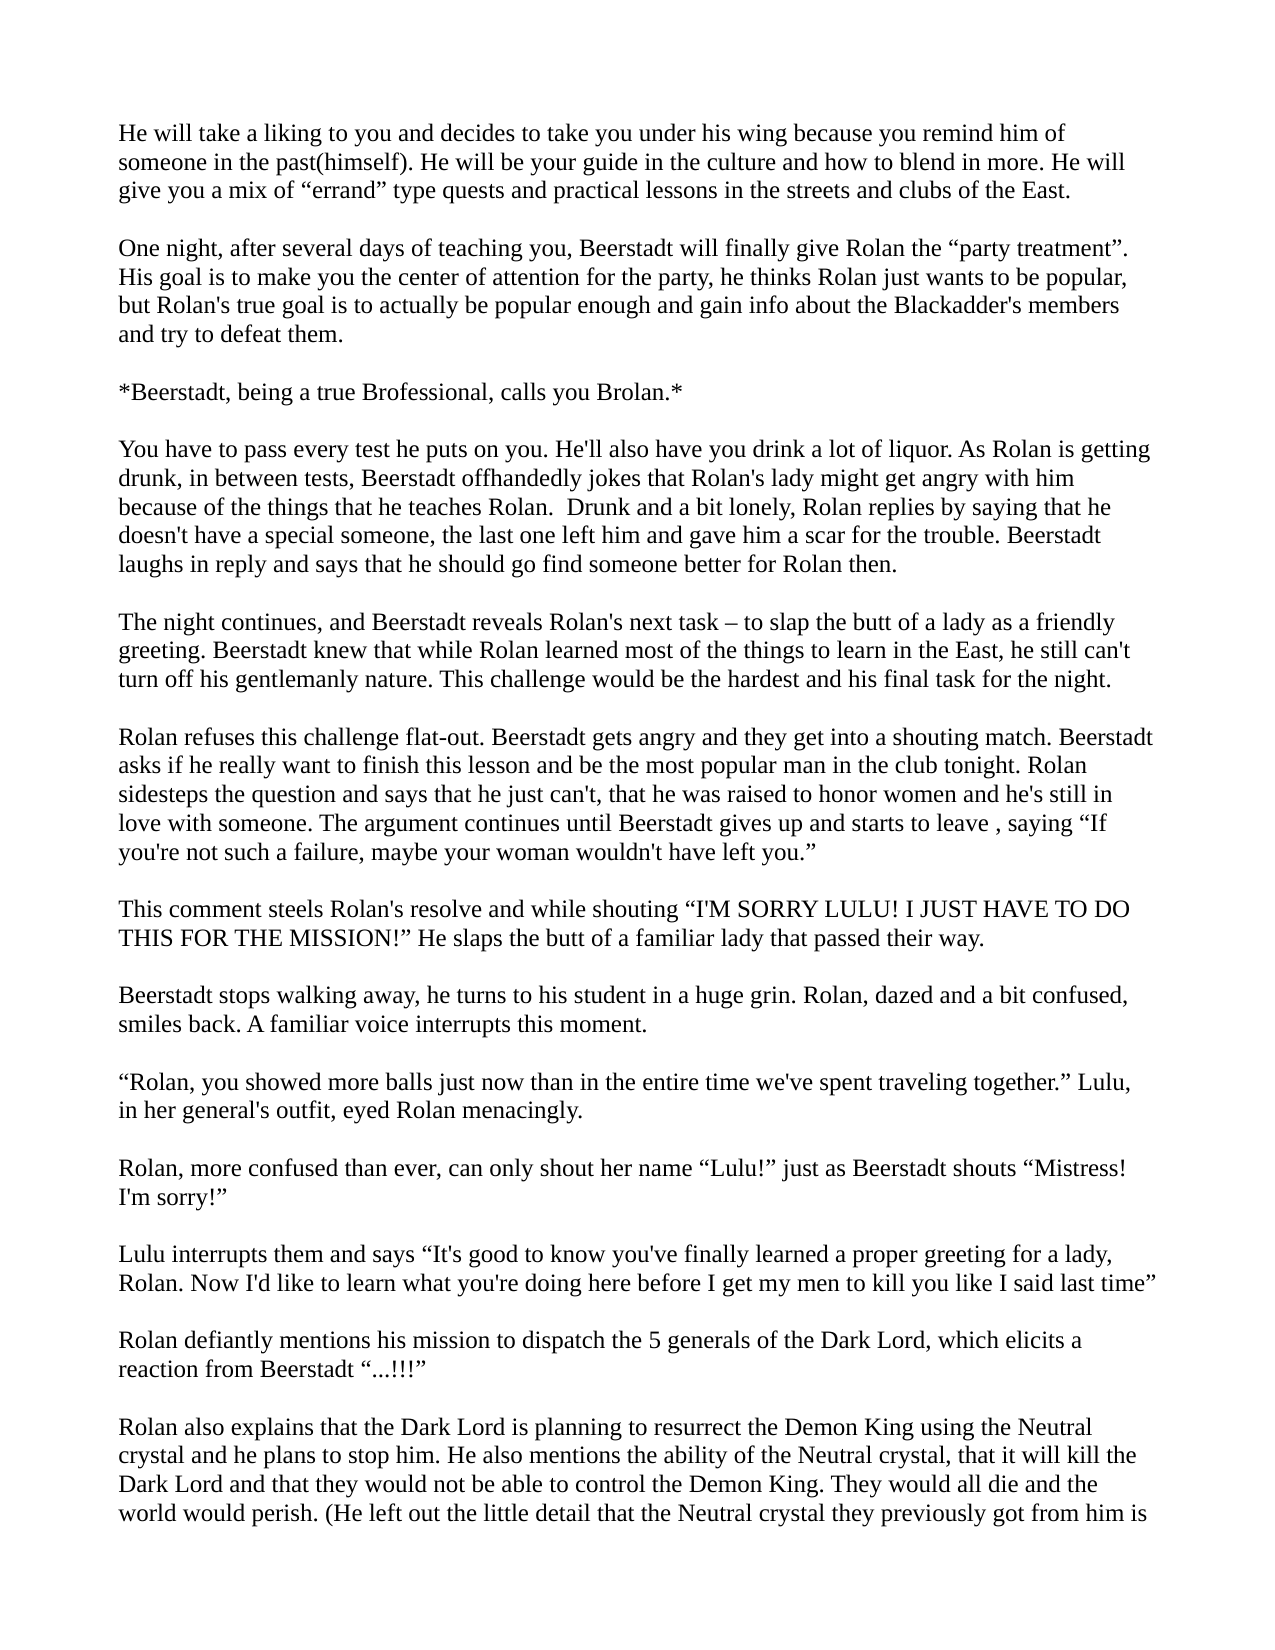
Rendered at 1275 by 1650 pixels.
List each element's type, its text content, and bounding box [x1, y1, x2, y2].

text Beerstadt stops walking away, he turns to his student in a huge grin. Rolan, dazed and a bit confused, smiles back. A familiar voice interrupts this moment. [118, 981, 1157, 1038]
text You have to pass every test he puts on you. He'll also have you drink a lot of liquor. As Rolan is getting drunk, in between tests, Beerstadt offhandedly jokes that Rolan's lady might get angry with him because of the things that he teaches Rolan. Drunk and a bit lonely, Rolan replies by saying that he doesn't have a special someone, the last one left him and gave him a scar for the trouble. Beerstadt laughs in reply and says that he should go find someone better for Rolan then. [118, 434, 1157, 578]
text Rolan also explains that the Dark Lord is planning to resurrect the Demon King using the Neutral crystal and he plans to stop him. He also mentions the ability of the Neutral crystal, that it will kill the Dark Lord and that they would not be able to control the Demon King. They would all die and the world would perish. (He left out the little detail that the Neutral crystal they previously got from him is [118, 1412, 1157, 1527]
text The night continues, and Beerstadt reveals Rolan's next task – to slap the butt of a lady as a friendly greeting. Beerstadt knew that while Rolan learned most of the things to learn in the East, he still can't turn off his gentlemanly nature. This challenge would be the hardest and his final task for the night. [118, 607, 1157, 693]
text Rolan refuses this challenge flat-out. Beerstadt gets angry and they get into a shouting match. Beerstadt asks if he really want to finish this lesson and be the most popular man in the club tonight. Rolan sidesteps the question and says that he just can't, that he was raised to honor women and he's still in love with someone. The argument continues until Beerstadt gives up and starts to leave , saying “If you're not such a failure, maybe your woman wouldn't have left you.” [118, 722, 1157, 866]
text This comment steels Rolan's resolve and while shouting “I'M SORRY LULU! I JUST HAVE TO DO THIS FOR THE MISSION!” He slaps the butt of a familiar lady that passed their way. [118, 894, 1157, 952]
text Rolan, more confused than ever, can only shout her name “Lulu!” just as Beerstadt shouts “Mistress! I'm sorry!” [118, 1153, 1157, 1211]
text Lulu interrupts them and says “It's good to know you've finally learned a proper greeting for a lady, Rolan. Now I'd like to learn what you're doing here before I get my men to kill you like I said last time” [118, 1239, 1157, 1297]
text Rolan defiantly mentions his mission to dispatch the 5 generals of the Dark Lord, which elicits a reaction from Beerstadt “...!!!” [118, 1326, 1157, 1383]
text *Beerstadt, being a true Brofessional, calls you Brolan.* [118, 377, 1157, 406]
text “Rolan, you showed more balls just now than in the entire time we've spent traveling together.” Lulu, in her general's outfit, eyed Rolan menacingly. [118, 1067, 1157, 1124]
text He will take a liking to you and decides to take you under his wing because you remind him of someone in the past(himself). He will be your guide in the culture and how to blend in more. He will give you a mix of “errand” type quests and practical lessons in the streets and clubs of the East. [118, 118, 1157, 204]
text One night, after several days of teaching you, Beerstadt will finally give Rolan the “party treatment”. His goal is to make you the center of attention for the party, he thinks Rolan just wants to be popular, but Rolan's true goal is to actually be popular enough and gain info about the Blackadder's members and try to defeat them. [118, 233, 1157, 348]
